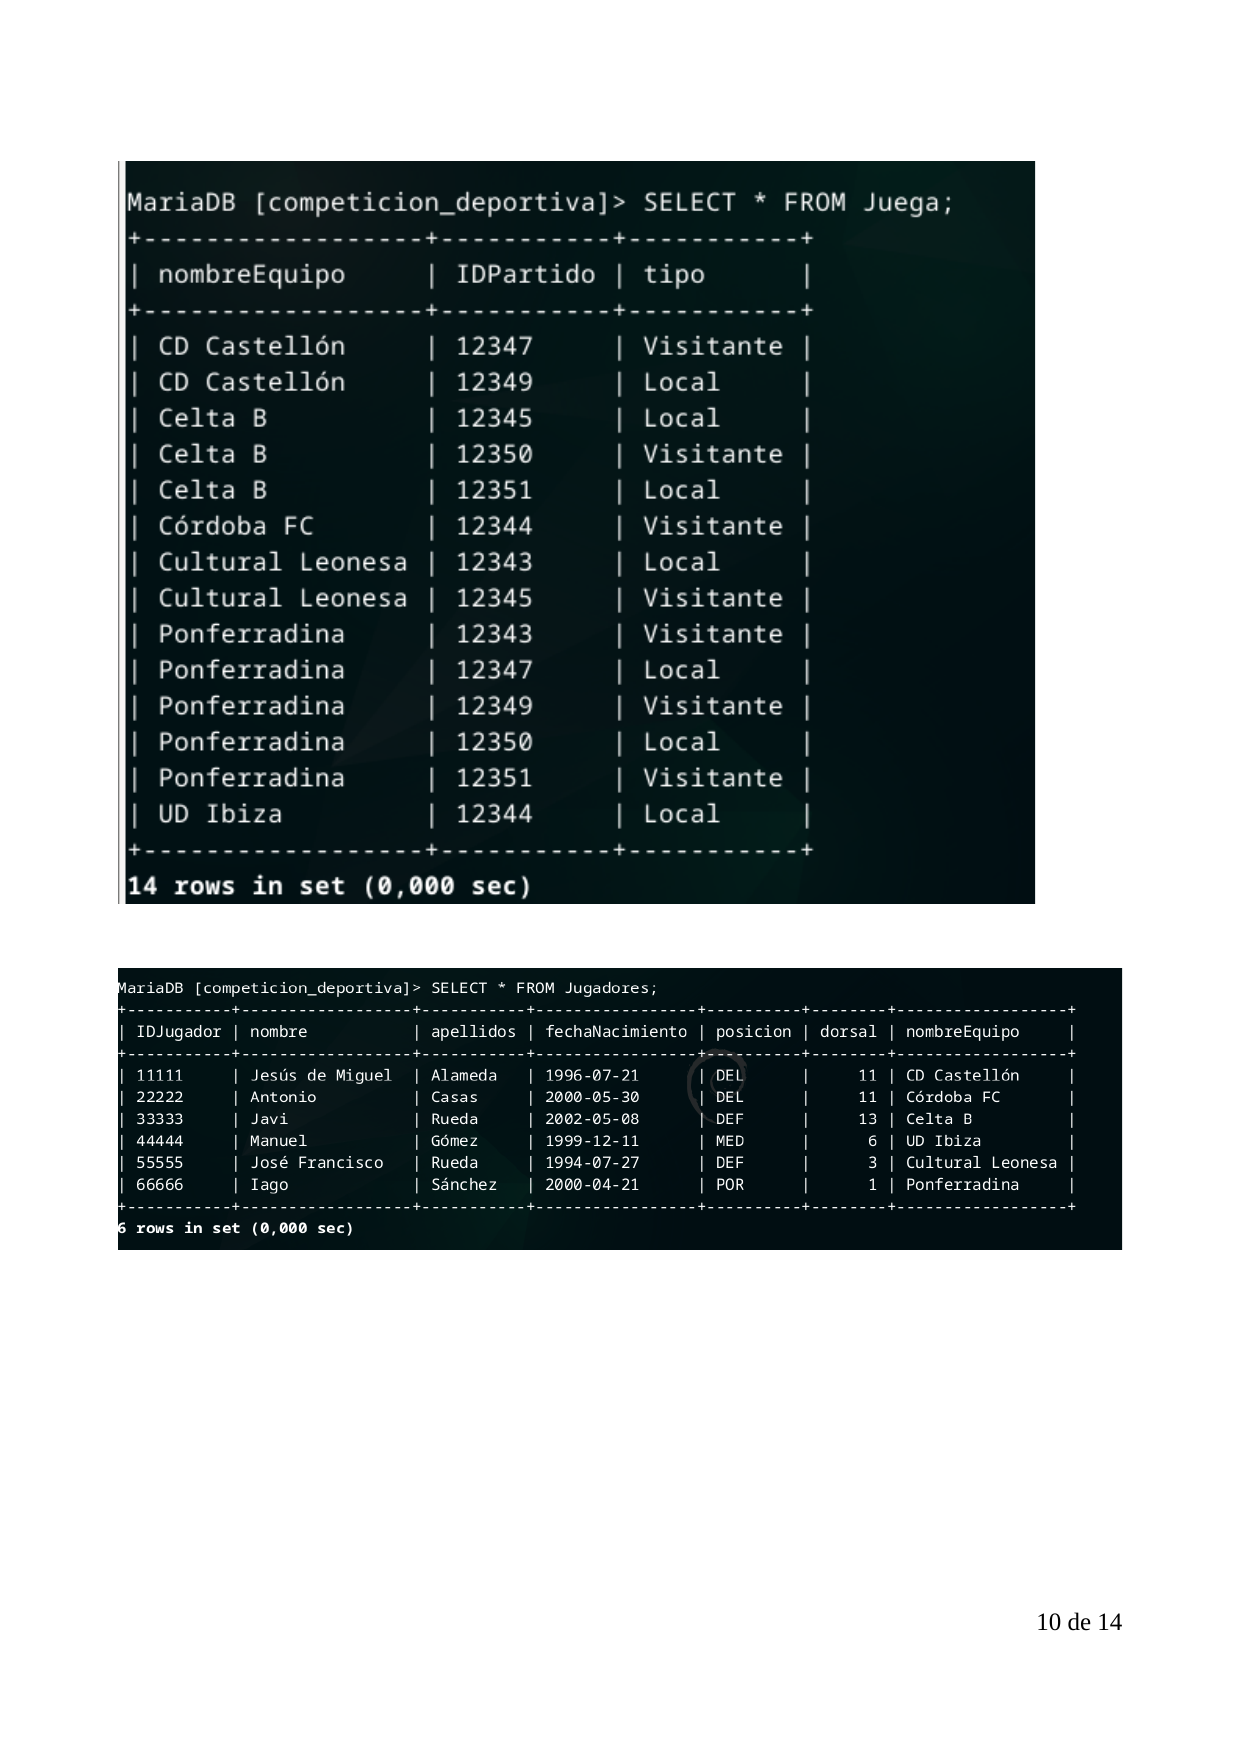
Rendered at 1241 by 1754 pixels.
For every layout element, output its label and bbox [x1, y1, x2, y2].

picture [118, 161, 1036, 904]
picture [118, 968, 1123, 1250]
